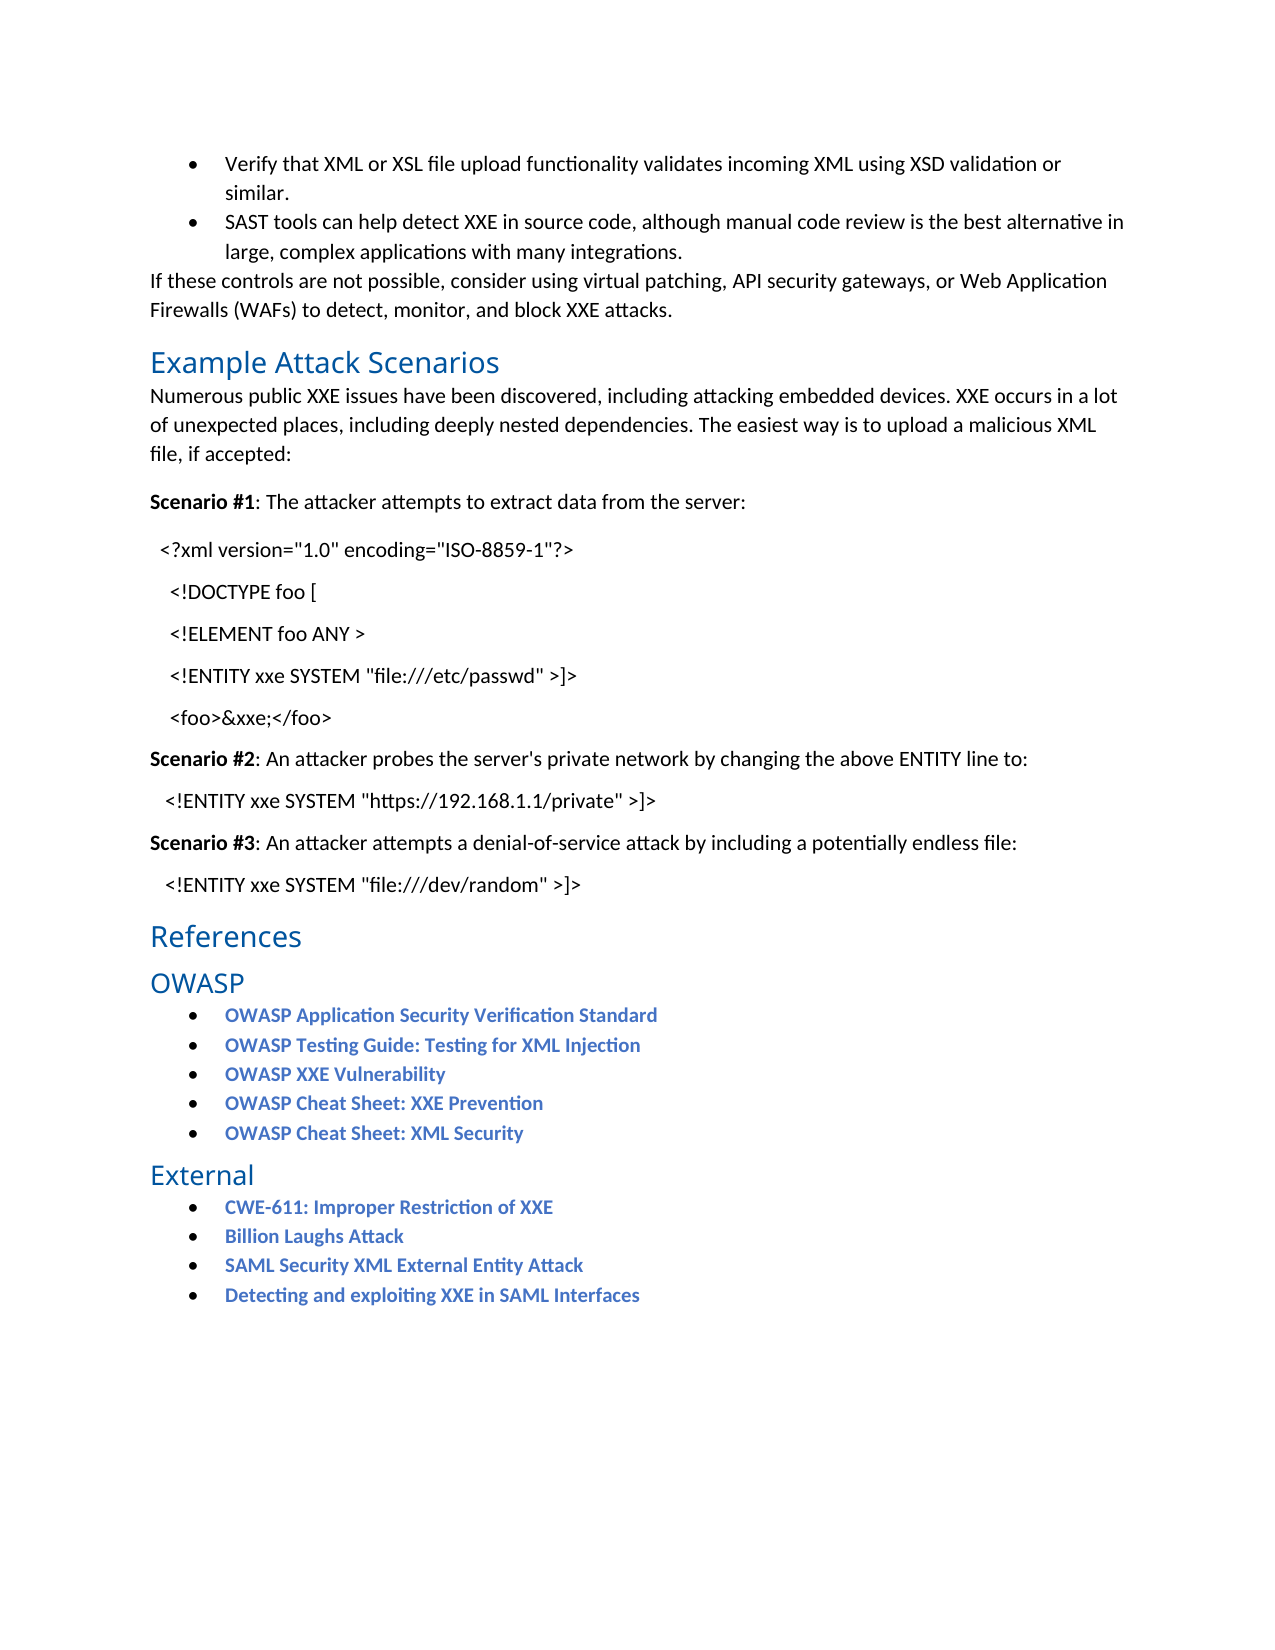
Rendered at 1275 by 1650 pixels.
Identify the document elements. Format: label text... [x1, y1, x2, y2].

text Scenario #1: The attacker attempts to extract data from the server: [150, 488, 1125, 515]
list SAST tools can help detect XXE in source code, although manual code review is the best alternative in large, complex applications with many integrations. [187, 208, 1125, 264]
list OWASP XXE Vulnerability [187, 1060, 1125, 1087]
list OWASP Application Security Verification Standard [187, 1002, 1125, 1028]
subtitle External [150, 1156, 1125, 1193]
subtitle OWASP [150, 965, 1125, 1002]
text <!ENTITY xxe SYSTEM "https://192.168.1.1/private" >]> [150, 787, 1125, 814]
text <!ENTITY xxe SYSTEM "file:///dev/random" >]> [150, 871, 1125, 897]
list OWASP Cheat Sheet: XXE Prevention [187, 1089, 1125, 1116]
list CWE-611: Improper Restriction of XXE [187, 1193, 1125, 1220]
text Scenario #3: An attacker attempts a denial-of-service attack by including a potentially endless file: [150, 829, 1125, 856]
text If these controls are not possible, consider using virtual patching, API security gateways, or Web Application Firewalls (WAFs) to detect, monitor, and block XXE attacks. [150, 267, 1125, 323]
list OWASP Cheat Sheet: XML Security [187, 1119, 1125, 1145]
list Verify that XML or XSL file upload functionality validates incoming XML using XSD validation or similar. [187, 150, 1125, 206]
text Scenario #2: An attacker probes the server's private network by changing the above ENTITY line to: [150, 745, 1125, 772]
subtitle Example Attack Scenarios [150, 342, 1125, 382]
text <foo>&xxe;</foo> [150, 704, 1125, 730]
text <!ENTITY xxe SYSTEM "file:///etc/passwd" >]> [150, 662, 1125, 688]
subtitle References [150, 917, 1125, 956]
text <!ELEMENT foo ANY > [150, 620, 1125, 647]
text <!DOCTYPE foo [ [150, 578, 1125, 605]
list SAML Security XML External Entity Attack [187, 1252, 1125, 1278]
list OWASP Testing Guide: Testing for XML Injection [187, 1031, 1125, 1057]
list Detecting and exploiting XXE in SAML Interfaces [187, 1281, 1125, 1308]
list Billion Laughs Attack [187, 1222, 1125, 1249]
text Numerous public XXE issues have been discovered, including attacking embedded devices. XXE occurs in a lot of unexpected places, including deeply nested dependencies. The easiest way is to upload a malicious XML file, if accepted: [150, 382, 1125, 467]
text <?xml version="1.0" encoding="ISO-8859-1"?> [150, 537, 1125, 563]
